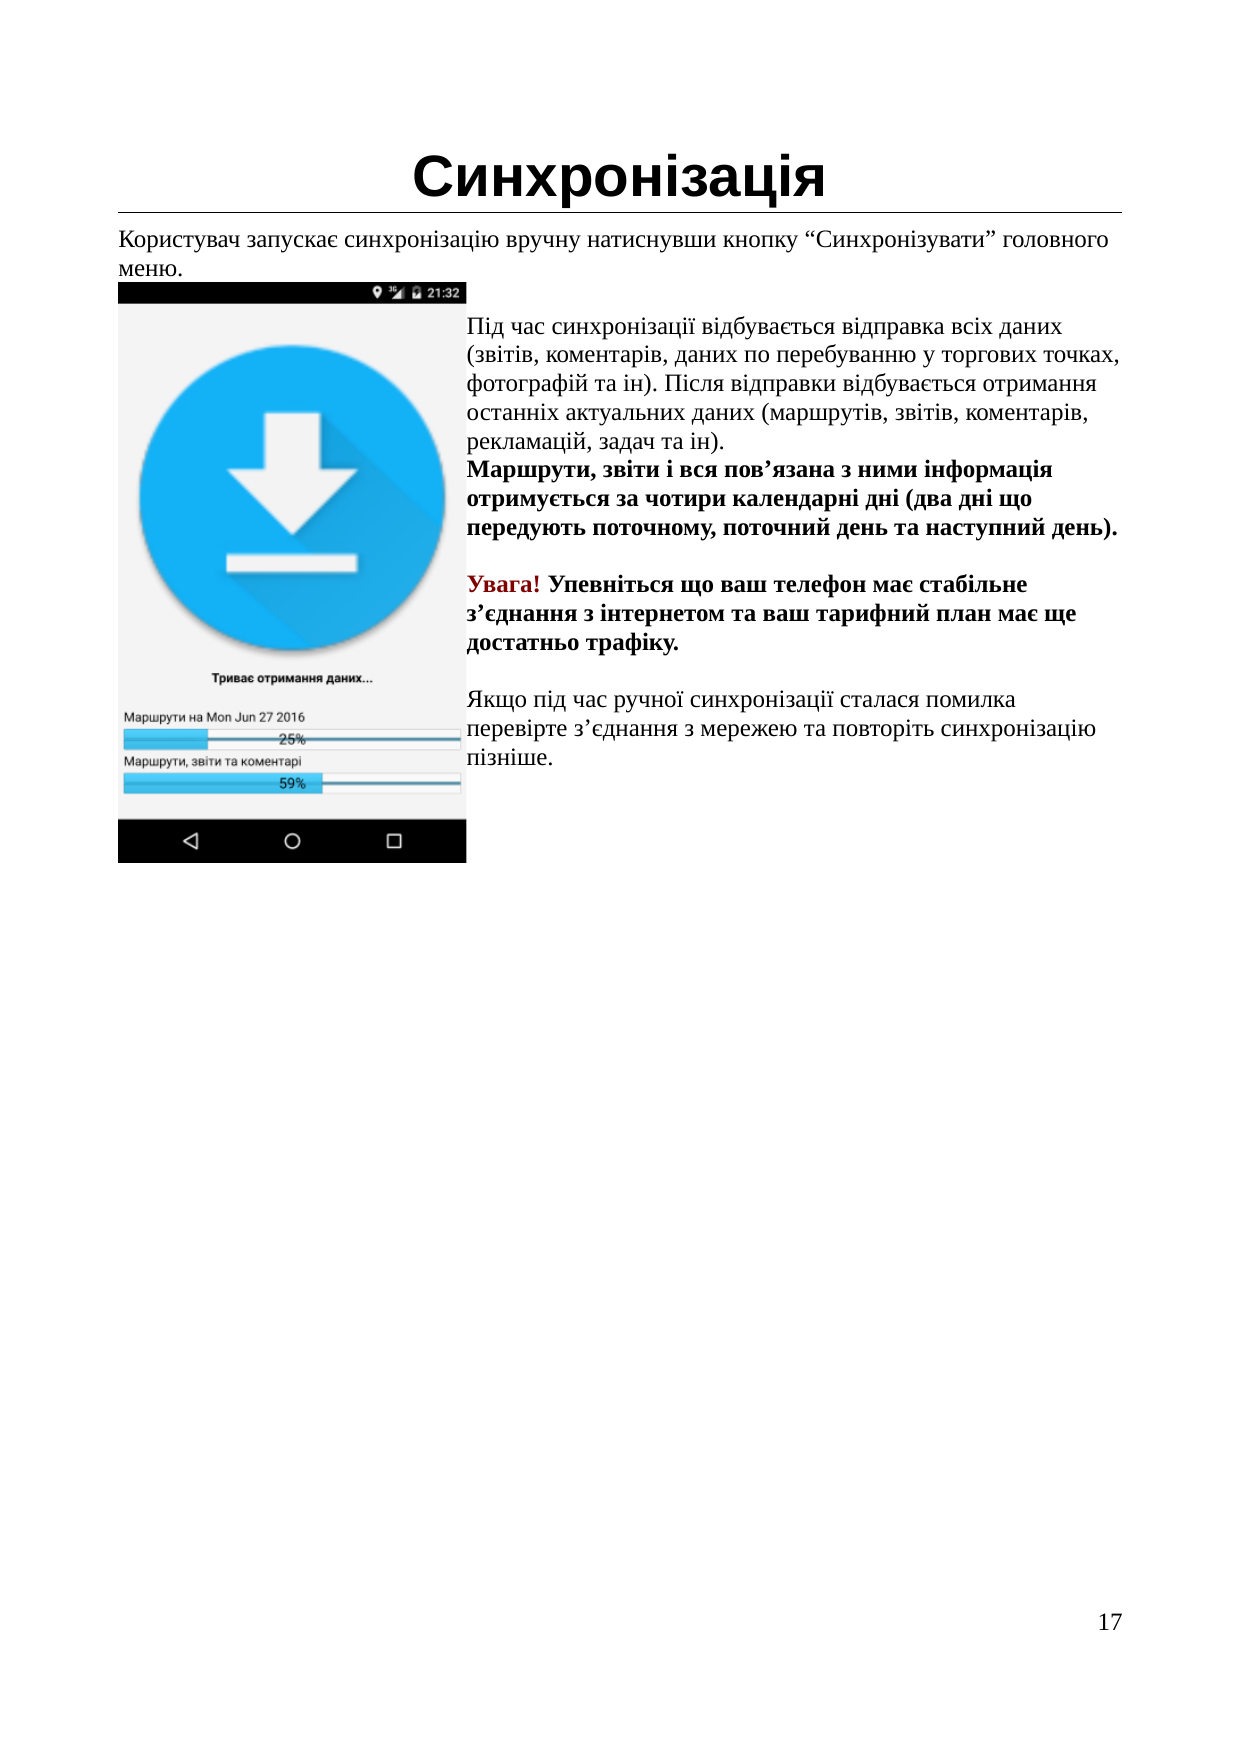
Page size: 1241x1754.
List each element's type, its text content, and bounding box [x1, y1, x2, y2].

subtitle Синхронізація [118, 139, 1122, 212]
text Під час синхронізації відбувається відправка всіх даних (звітів, коментарів, даних по перебуванню у торгових точках, фотографій та ін). Після відправки відбувається отримання останніх актуальних даних (маршрутів, звітів, коментарів, рекламацій, задач та ін). [467, 311, 1122, 454]
text Якщо під час ручної синхронізації сталася помилка перевірте з’єднання з мережею та повторіть синхронізацію пізніше. [467, 684, 1122, 771]
text Користувач запускає синхронізацію вручну натиснувши кнопку “Синхронізувати” головного меню. [118, 224, 1122, 282]
text Маршрути, звіти і вся пов’язана з ними інформація отримується за чотири календарні дні (два дні що передують поточному, поточний день та наступний день). [467, 454, 1122, 541]
picture [118, 282, 467, 863]
text Увага! Упевніться що ваш телефон має стабільне з’єднання з інтернетом та ваш тарифний план має ще достатньо трафіку. [467, 569, 1122, 656]
